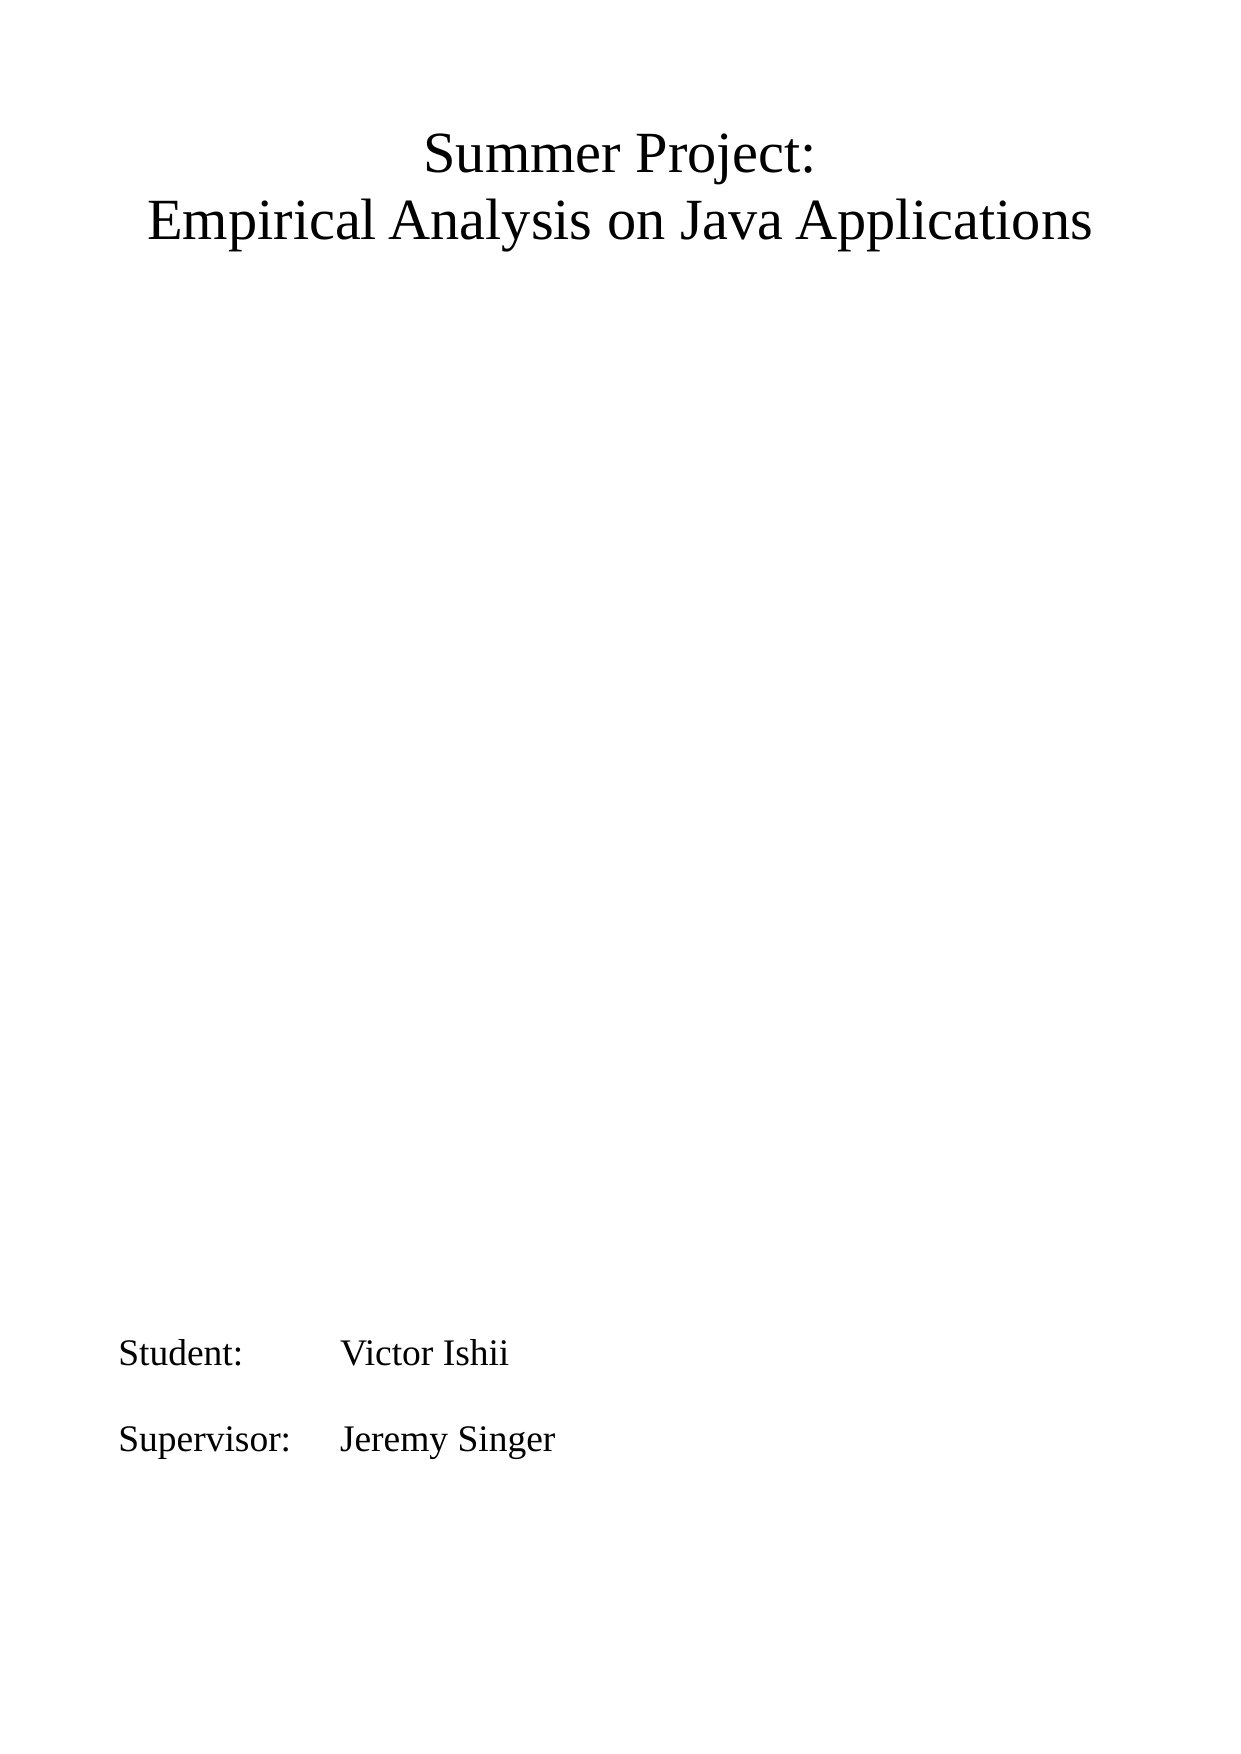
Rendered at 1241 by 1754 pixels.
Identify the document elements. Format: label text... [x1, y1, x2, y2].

text Summer Project: [118, 118, 1122, 185]
text Student: Victor Ishii [118, 1330, 1122, 1373]
text Supervisor: Jeremy Singer [118, 1417, 1122, 1460]
text Empirical Analysis on Java Applications [118, 185, 1122, 252]
